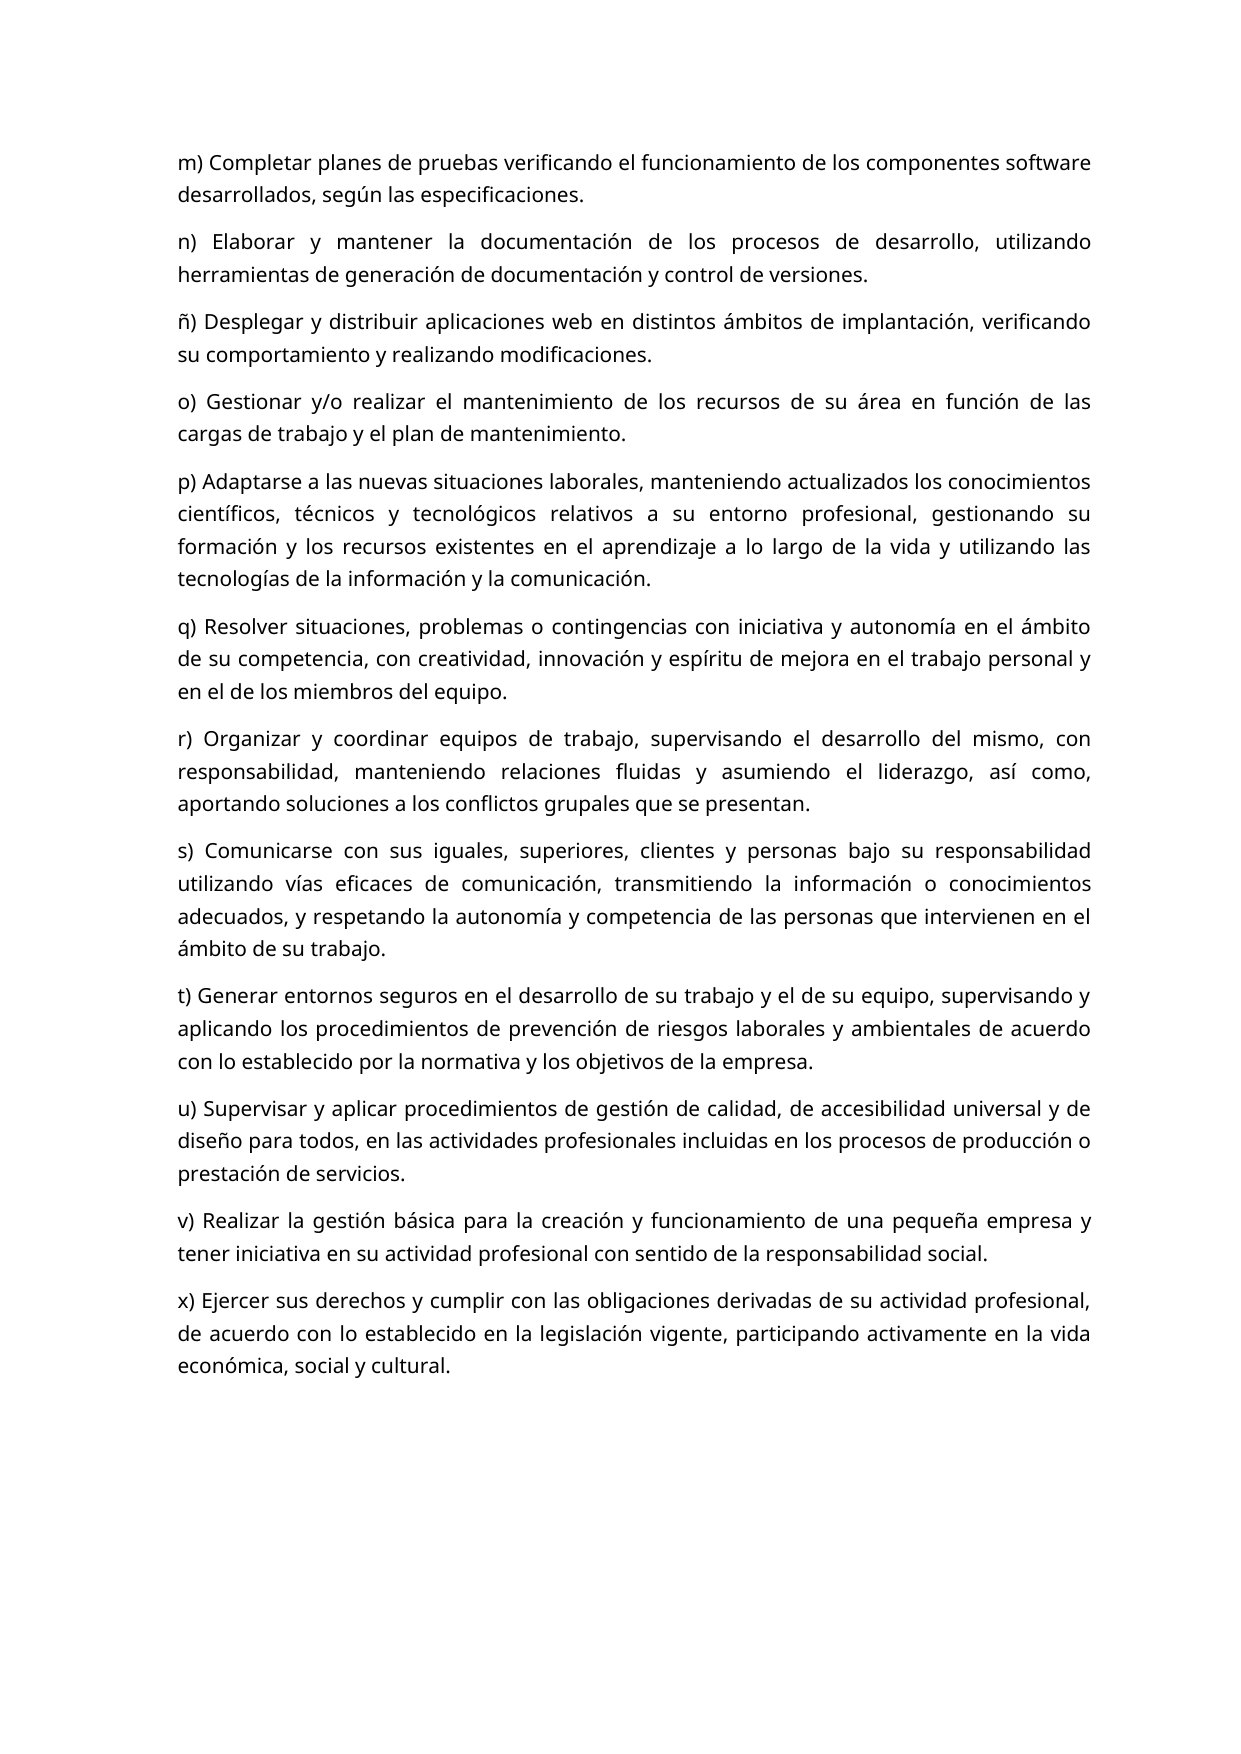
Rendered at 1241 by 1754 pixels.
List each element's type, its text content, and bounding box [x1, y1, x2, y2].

text p) Adaptarse a las nuevas situaciones laborales, manteniendo actualizados los conocimientos científicos, técnicos y tecnológicos relativos a su entorno profesional, gestionando su formación y los recursos existentes en el aprendizaje a lo largo de la vida y utilizando las tecnologías de la información y la comunicación. [177, 467, 1092, 593]
text ñ) Desplegar y distribuir aplicaciones web en distintos ámbitos de implantación, verificando su comportamiento y realizando modificaciones. [177, 307, 1092, 368]
text n) Elaborar y mantener la documentación de los procesos de desarrollo, utilizando herramientas de generación de documentación y control de versiones. [177, 227, 1092, 288]
text x) Ejercer sus derechos y cumplir con las obligaciones derivadas de su actividad profesional, de acuerdo con lo establecido en la legislación vigente, participando activamente en la vida económica, social y cultural. [177, 1286, 1092, 1380]
text m) Completar planes de pruebas verificando el funcionamiento de los componentes software desarrollados, según las especificaciones. [177, 148, 1092, 209]
text u) Supervisar y aplicar procedimientos de gestión de calidad, de accesibilidad universal y de diseño para todos, en las actividades profesionales incluidas en los procesos de producción o prestación de servicios. [177, 1094, 1092, 1188]
text o) Gestionar y/o realizar el mantenimiento de los recursos de su área en función de las cargas de trabajo y el plan de mantenimiento. [177, 387, 1092, 448]
text q) Resolver situaciones, problemas o contingencias con iniciativa y autonomía en el ámbito de su competencia, con creatividad, innovación y espíritu de mejora en el trabajo personal y en el de los miembros del equipo. [177, 612, 1092, 705]
text r) Organizar y coordinar equipos de trabajo, supervisando el desarrollo del mismo, con responsabilidad, manteniendo relaciones fluidas y asumiendo el liderazgo, así como, aportando soluciones a los conflictos grupales que se presentan. [177, 724, 1092, 818]
text s) Comunicarse con sus iguales, superiores, clientes y personas bajo su responsabilidad utilizando vías eficaces de comunicación, transmitiendo la información o conocimientos adecuados, y respetando la autonomía y competencia de las personas que intervienen en el ámbito de su trabajo. [177, 837, 1092, 963]
text t) Generar entornos seguros en el desarrollo de su trabajo y el de su equipo, supervisando y aplicando los procedimientos de prevención de riesgos laborales y ambientales de acuerdo con lo establecido por la normativa y los objetivos de la empresa. [177, 982, 1092, 1075]
text v) Realizar la gestión básica para la creación y funcionamiento de una pequeña empresa y tener iniciativa en su actividad profesional con sentido de la responsabilidad social. [177, 1206, 1092, 1267]
